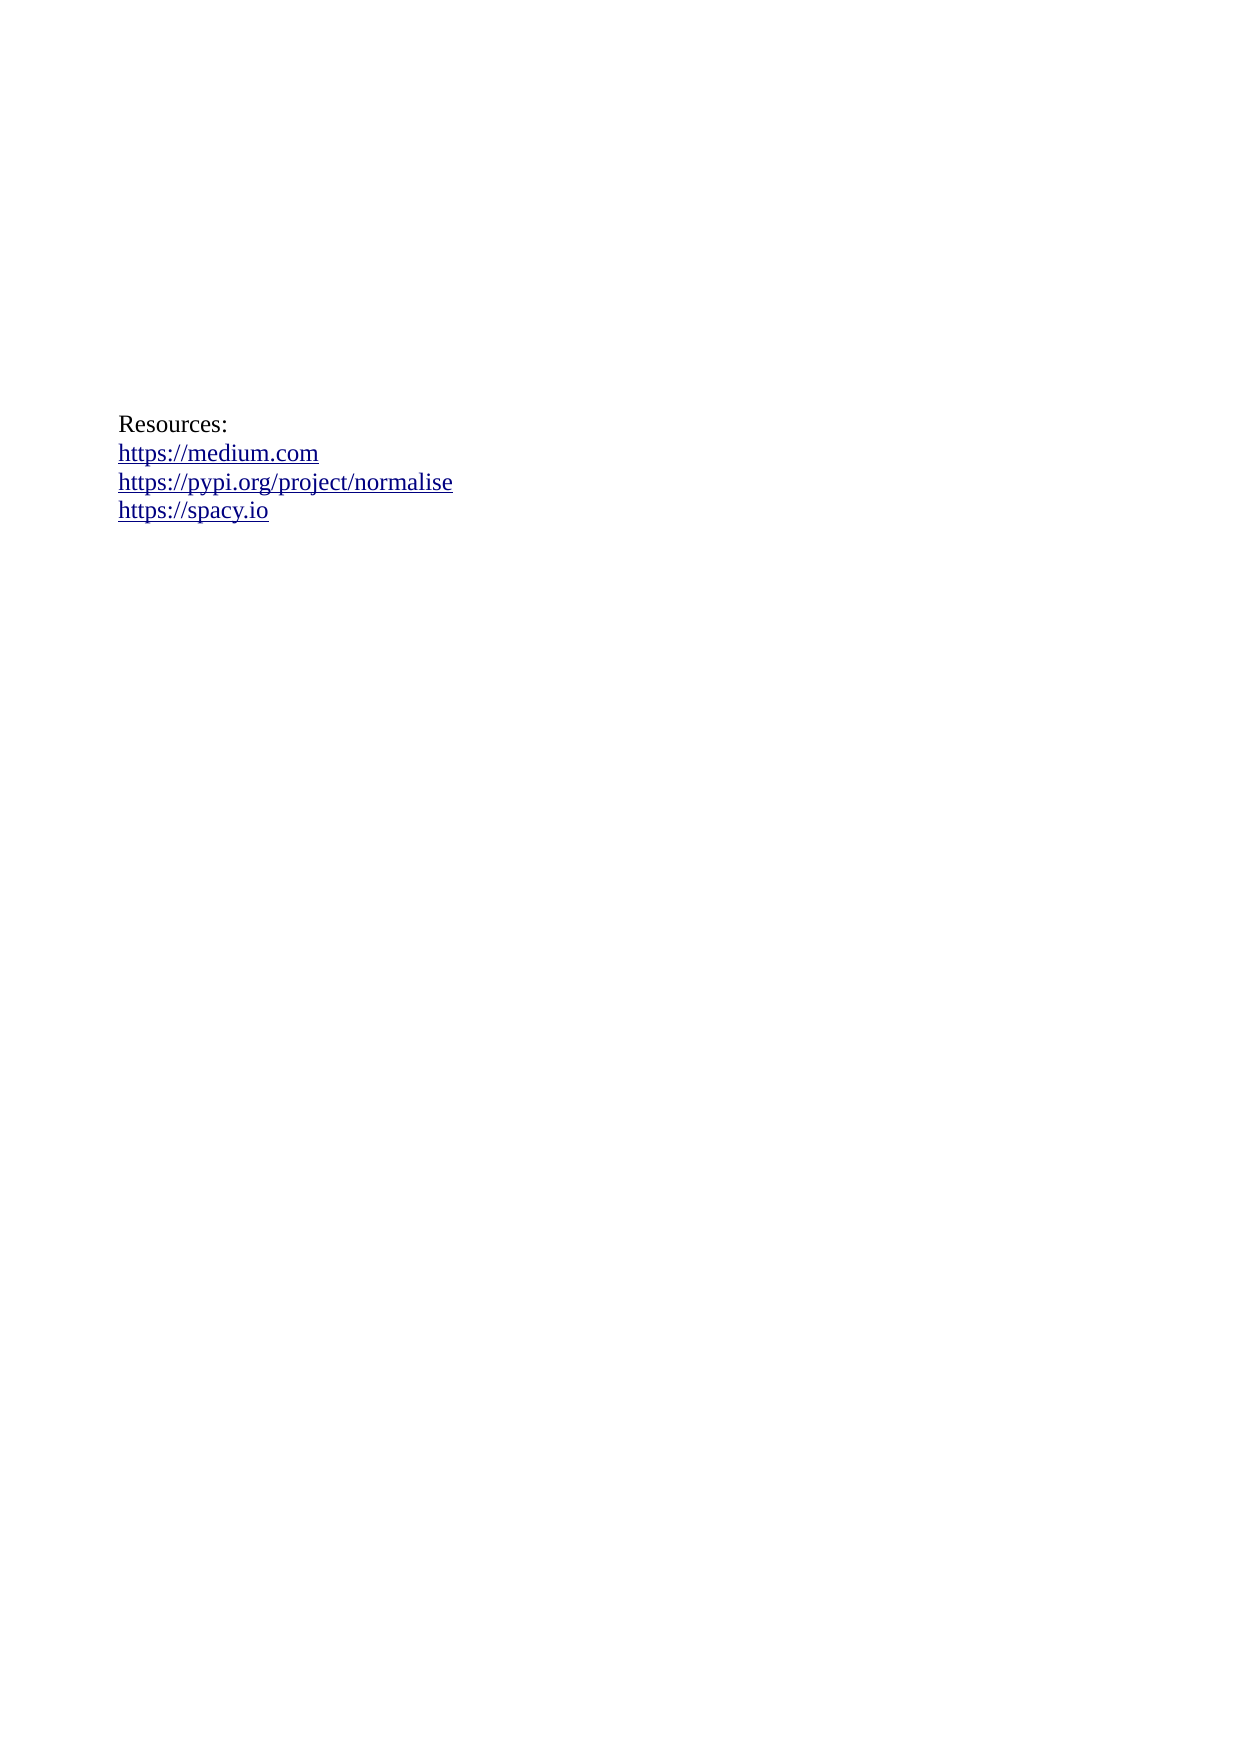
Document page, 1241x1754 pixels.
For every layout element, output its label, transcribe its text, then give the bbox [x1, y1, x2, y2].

text https://pypi.org/project/normalise [118, 467, 1122, 496]
text Resources: [118, 409, 1122, 438]
text https://medium.com [118, 438, 1122, 467]
text https://spacy.io [118, 496, 1122, 524]
